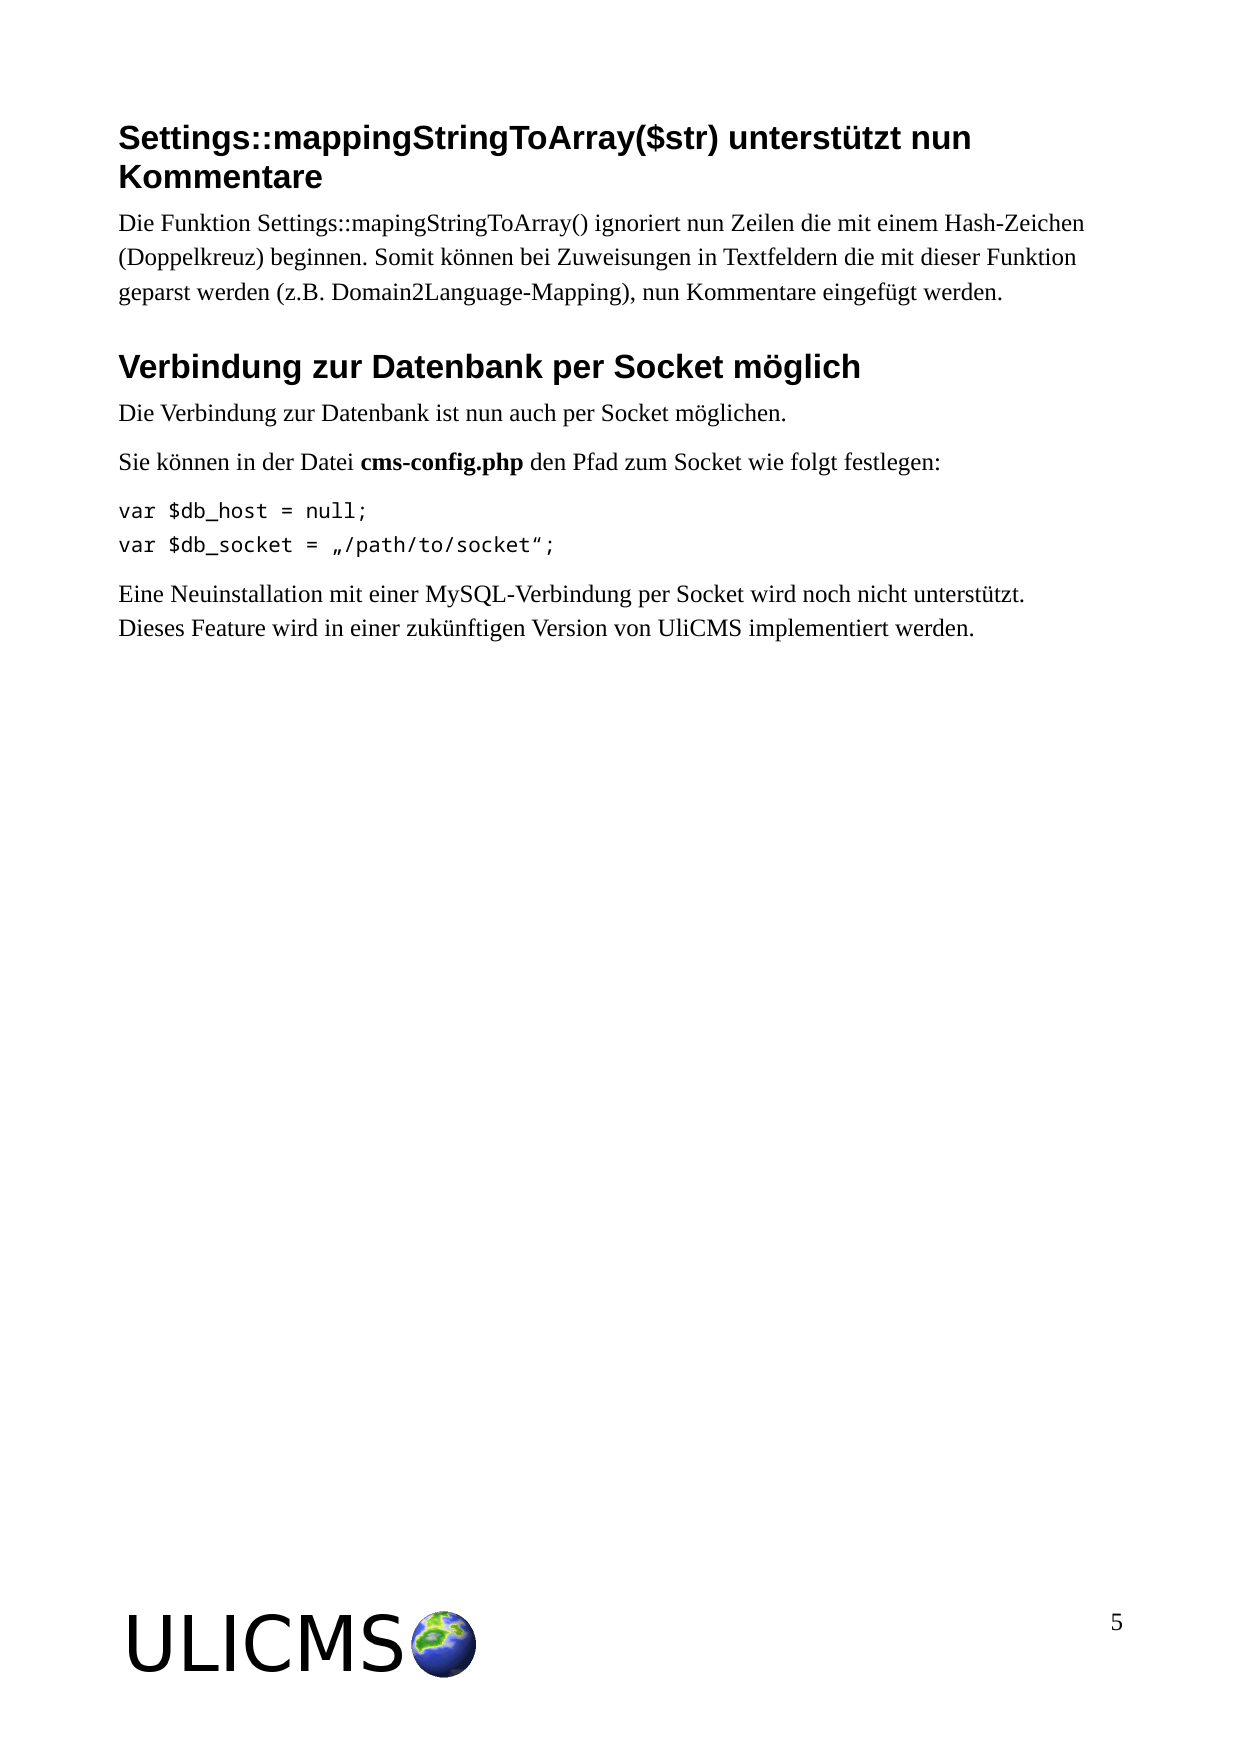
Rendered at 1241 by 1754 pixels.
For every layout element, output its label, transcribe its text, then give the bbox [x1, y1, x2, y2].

text Die Verbindung zur Datenbank ist nun auch per Socket möglichen. [118, 398, 1123, 427]
text var $db_host = null; var $db_socket = „/path/to/socket“; [118, 496, 1123, 558]
text Sie können in der Datei cms-config.php den Pfad zum Socket wie folgt festlegen: [118, 447, 1123, 476]
text Eine Neuinstallation mit einer MySQL-Verbindung per Socket wird noch nicht unterstützt. Dieses Feature wird in einer zukünftigen Version von UliCMS implementiert werden. [118, 579, 1123, 642]
text Die Funktion Settings::mapingStringToArray() ignoriert nun Zeilen die mit einem Hash-Zeichen (Doppelkreuz) beginnen. Somit können bei Zuweisungen in Textfeldern die mit dieser Funktion geparst werden (z.B. Domain2Language-Mapping), nun Kommentare eingefügt werden. [118, 208, 1123, 306]
subtitle Settings::mappingStringToArray($str) unterstützt nun Kommentare [118, 118, 1123, 195]
picture [118, 1607, 479, 1681]
subtitle Verbindung zur Datenbank per Socket möglich [118, 347, 1123, 385]
